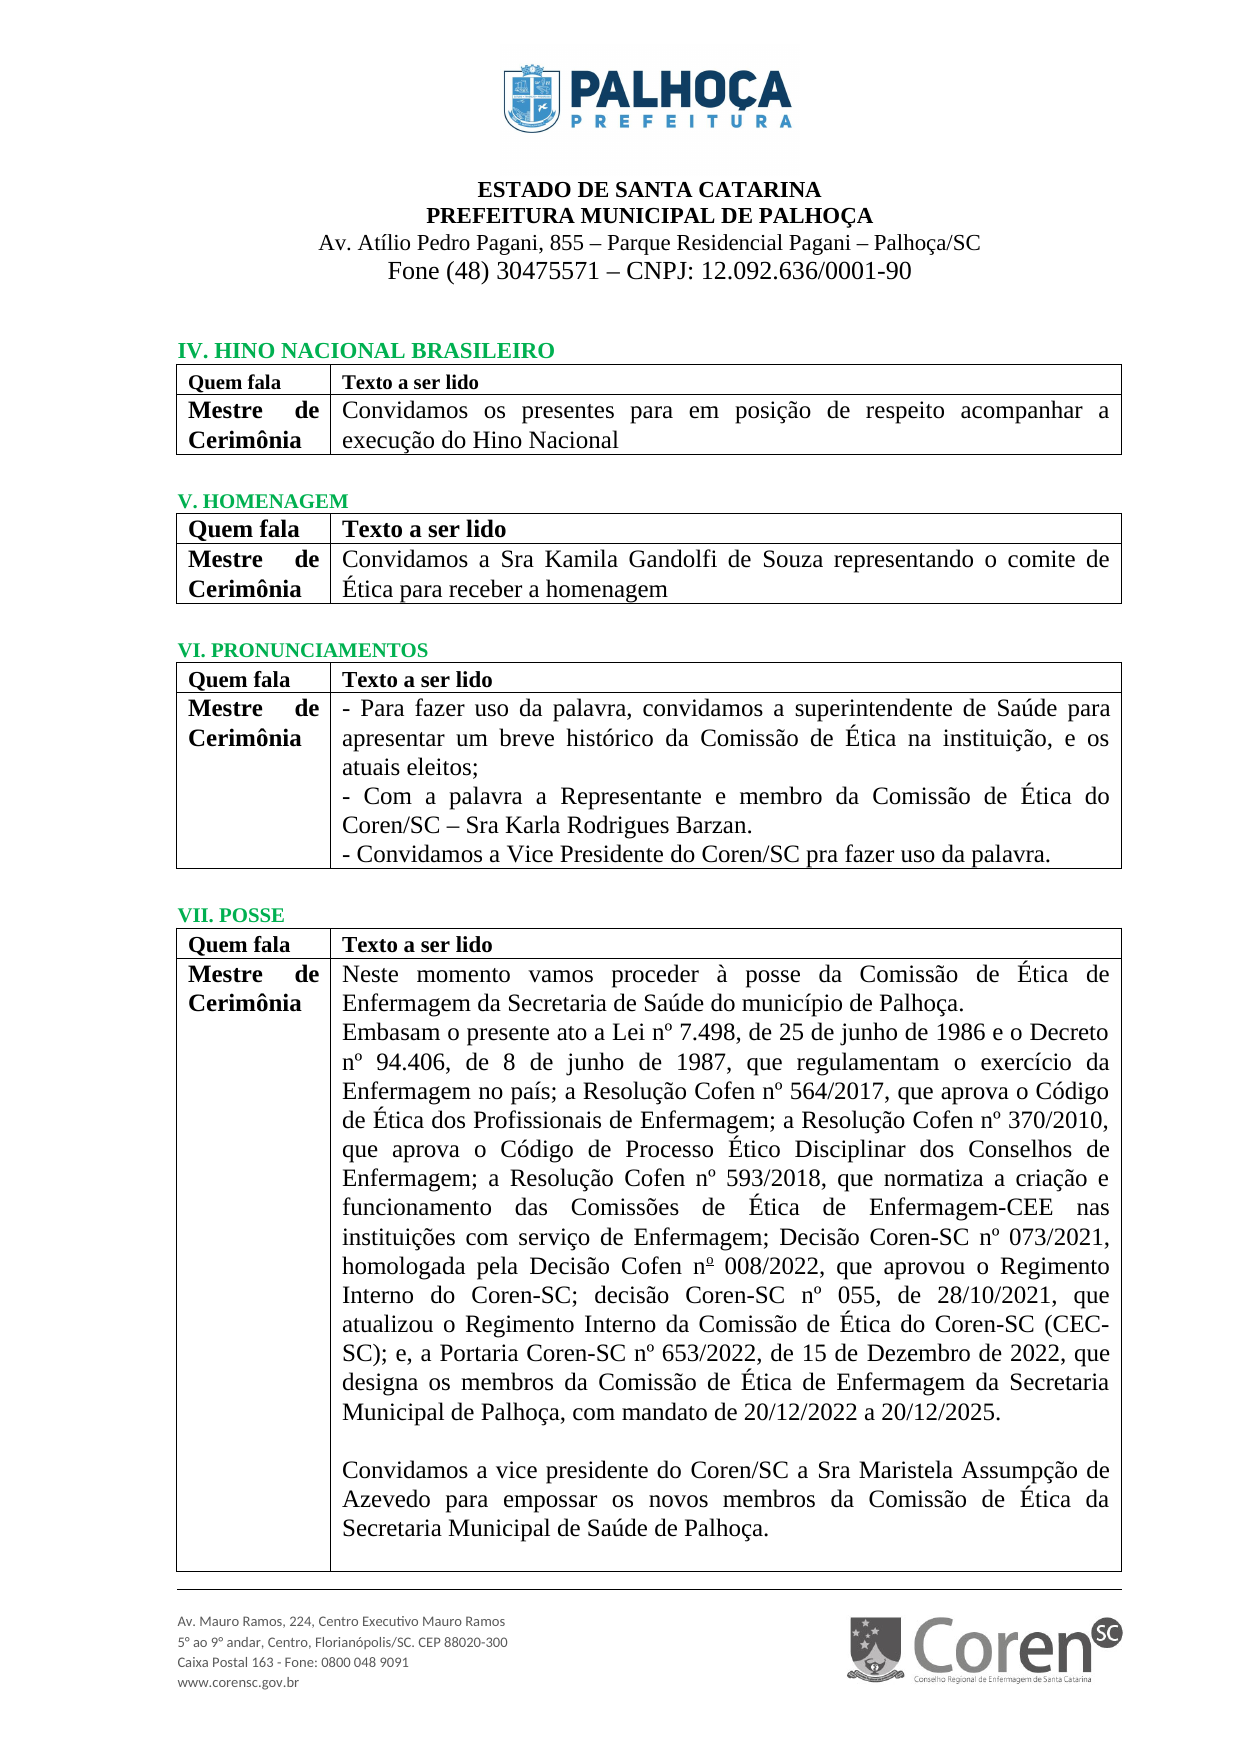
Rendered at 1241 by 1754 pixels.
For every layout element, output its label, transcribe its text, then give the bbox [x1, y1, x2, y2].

table_cell Mestre de Cerimônia [177, 959, 330, 1571]
text IV. HINO NACIONAL BRASILEIRO [177, 335, 1122, 364]
table_cell Convidamos a Sra Kamila Gandolfi de Souza representando o comite de Ética para receber a homenagem [331, 544, 1121, 602]
table_header Quem fala [177, 365, 330, 394]
table_header Texto a ser lido [331, 514, 1121, 543]
table_header Texto a ser lido [331, 929, 1121, 958]
table_header Quem fala [177, 663, 330, 692]
picture [500, 44, 800, 176]
text VII. POSSE [177, 898, 1122, 927]
table_header Texto a ser lido [331, 663, 1121, 692]
text V. HOMENAGEM [177, 484, 1122, 513]
picture [842, 1606, 1126, 1689]
table_cell Mestre de Cerimônia [177, 693, 330, 868]
table_header Quem fala [177, 514, 330, 543]
table_cell Mestre de Cerimônia [177, 544, 330, 602]
table_cell Mestre de Cerimônia [177, 395, 330, 453]
text VI. PRONUNCIAMENTOS [177, 633, 1122, 662]
table_cell Convidamos os presentes para em posição de respeito acompanhar a execução do Hino Nacional [331, 395, 1121, 453]
table_cell Neste momento vamos proceder à posse da Comissão de Ética de Enfermagem da Secretaria de Saúde do município de Palhoça. Embasam o presente ato a Lei nº 7.498, de 25 de junho de 1986 e o Decreto nº 94.406, de 8 de junho de 1987, que regulamentam o exercício da Enfermagem no país; a Resolução Cofen nº 564/2017, que aprova o Código de Ética dos Profissionais de Enfermagem; a Resolução Cofen nº 370/2010, que aprova o Código de Processo Ético Disciplinar dos Conselhos de Enfermagem; a Resolução Cofen nº 593/2018, que normatiza a criação e funcionamento das Comissões de Ética de Enfermagem-CEE nas instituições com serviço de Enfermagem; Decisão Coren-SC nº 073/2021, homologada pela Decisão Cofen no 008/2022, que aprovou o Regimento Interno do Coren-SC; decisão Coren-SC nº 055, de 28/10/2021, que atualizou o Regimento Interno da Comissão de Ética do Coren-SC (CEC-SC); e, a Portaria Coren-SC nº 653/2022, de 15 de Dezembro de 2022, que designa os membros da Comissão de Ética de Enfermagem da Secretaria Municipal de Palhoça, com mandato de 20/12/2022 a 20/12/2025. Convidamos a vice presidente do Coren/SC a Sra Maristela Assumpção de Azevedo para empossar os novos membros da Comissão de Ética da Secretaria Municipal de Saúde de Palhoça. [331, 959, 1121, 1571]
table_header Texto a ser lido [331, 365, 1121, 394]
table_header Quem fala [177, 929, 330, 958]
table_cell - Para fazer uso da palavra, convidamos a superintendente de Saúde para apresentar um breve histórico da Comissão de Ética na instituição, e os atuais eleitos; - Com a palavra a Representante e membro da Comissão de Ética do Coren/SC – Sra Karla Rodrigues Barzan. - Convidamos a Vice Presidente do Coren/SC pra fazer uso da palavra. [331, 693, 1121, 868]
